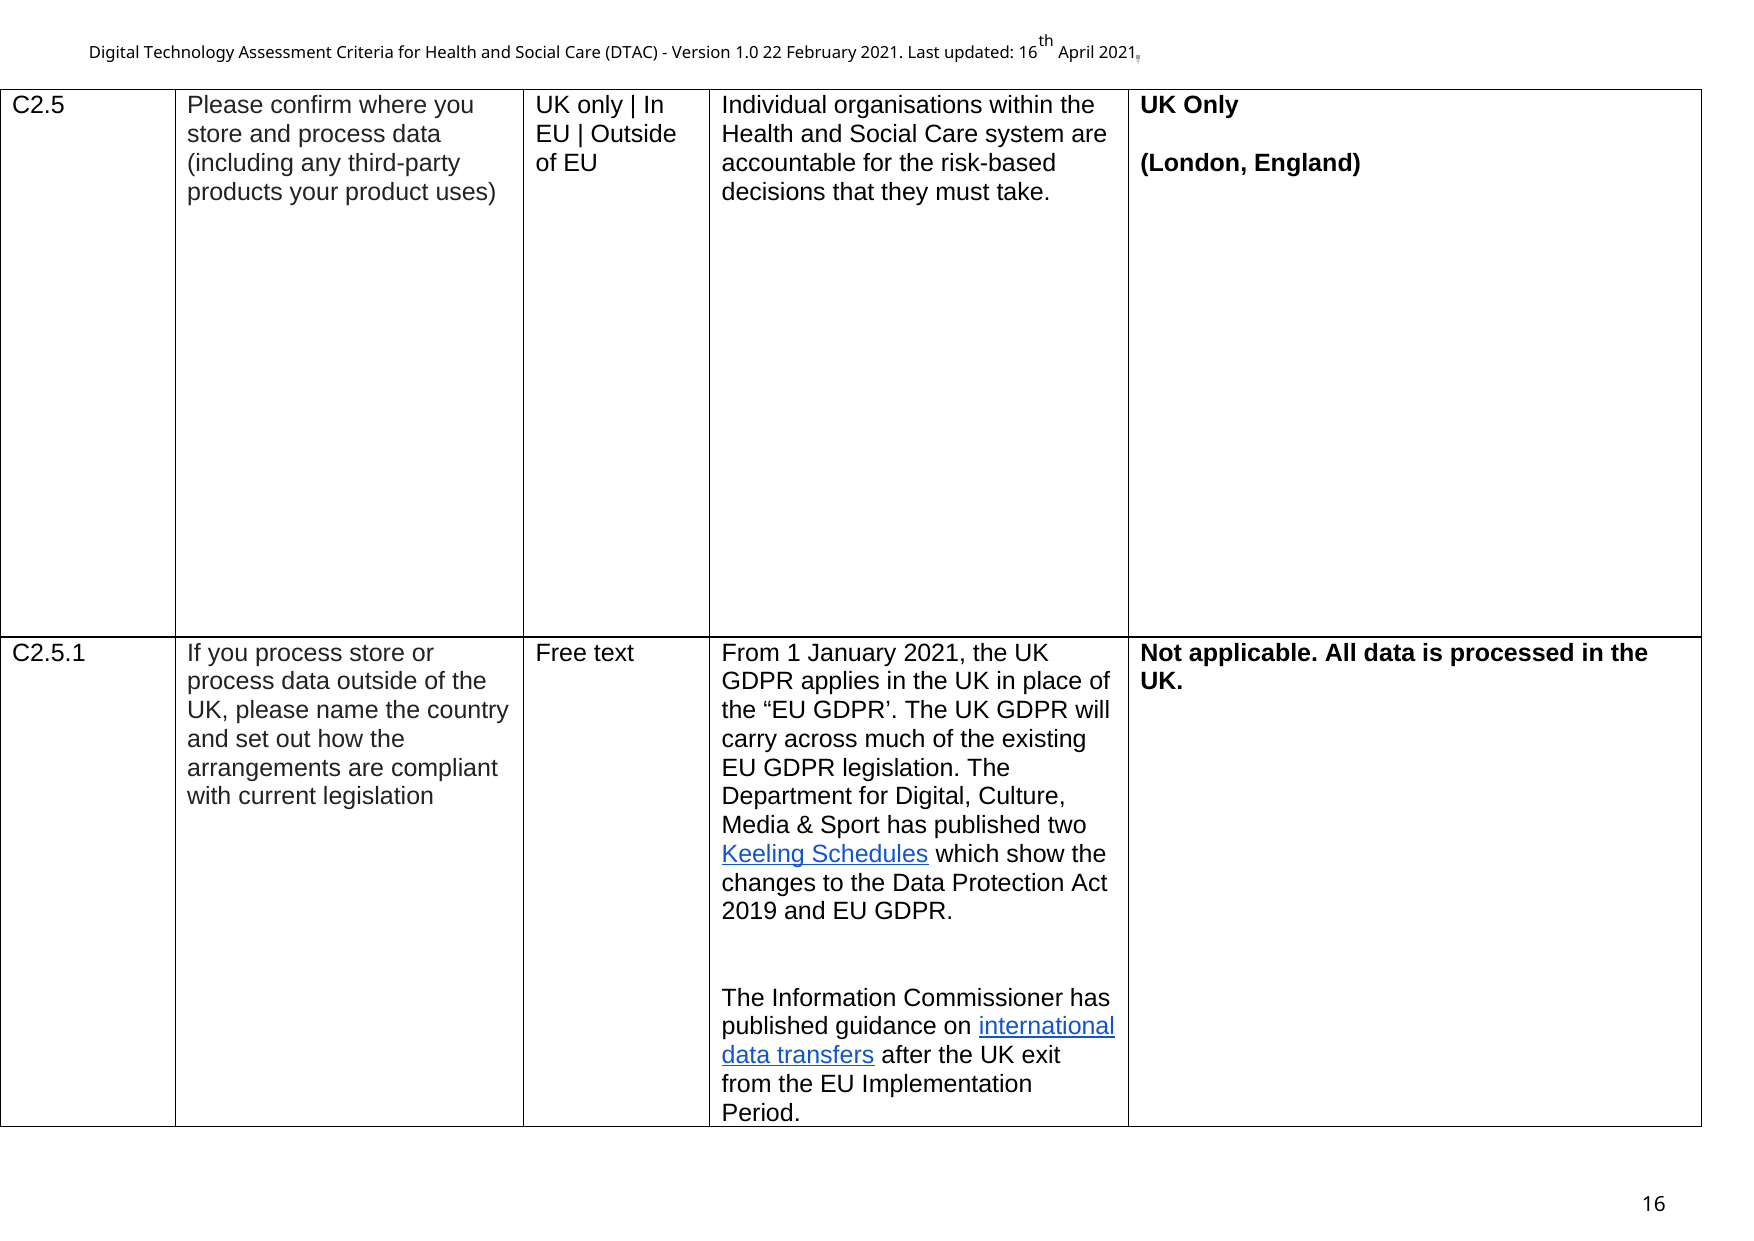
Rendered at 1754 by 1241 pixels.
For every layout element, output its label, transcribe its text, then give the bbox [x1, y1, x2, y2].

table_cell Individual organisations within the Health and Social Care system are accountable for the risk-based decisions that they must take. [710, 90, 1128, 636]
table_cell C2.5 [1, 90, 175, 636]
table_cell Not applicable. All data is processed in the UK. [1129, 638, 1701, 1126]
table_cell From 1 January 2021, the UK GDPR applies in the UK in place of the “EU GDPR’. The UK GDPR will carry across much of the existing EU GDPR legislation. The Department for Digital, Culture, Media & Sport has published two Keeling Schedules which show the changes to the Data Protection Act 2019 and EU GDPR. The Information Commissioner has published guidance on international data transfers after the UK exit from the EU Implementation Period. [710, 638, 1128, 1126]
table_cell UK only | In EU | Outside of EU [524, 90, 709, 636]
table_cell C2.5.1 [1, 638, 175, 1126]
table_cell Free text [524, 638, 709, 1126]
table_cell UK Only (London, England) [1129, 90, 1701, 636]
table_cell Please confirm where you store and process data (including any third-party products your product uses) [176, 90, 523, 636]
table_cell If you process store or process data outside of the UK, please name the country and set out how the arrangements are compliant with current legislation [176, 638, 523, 1126]
